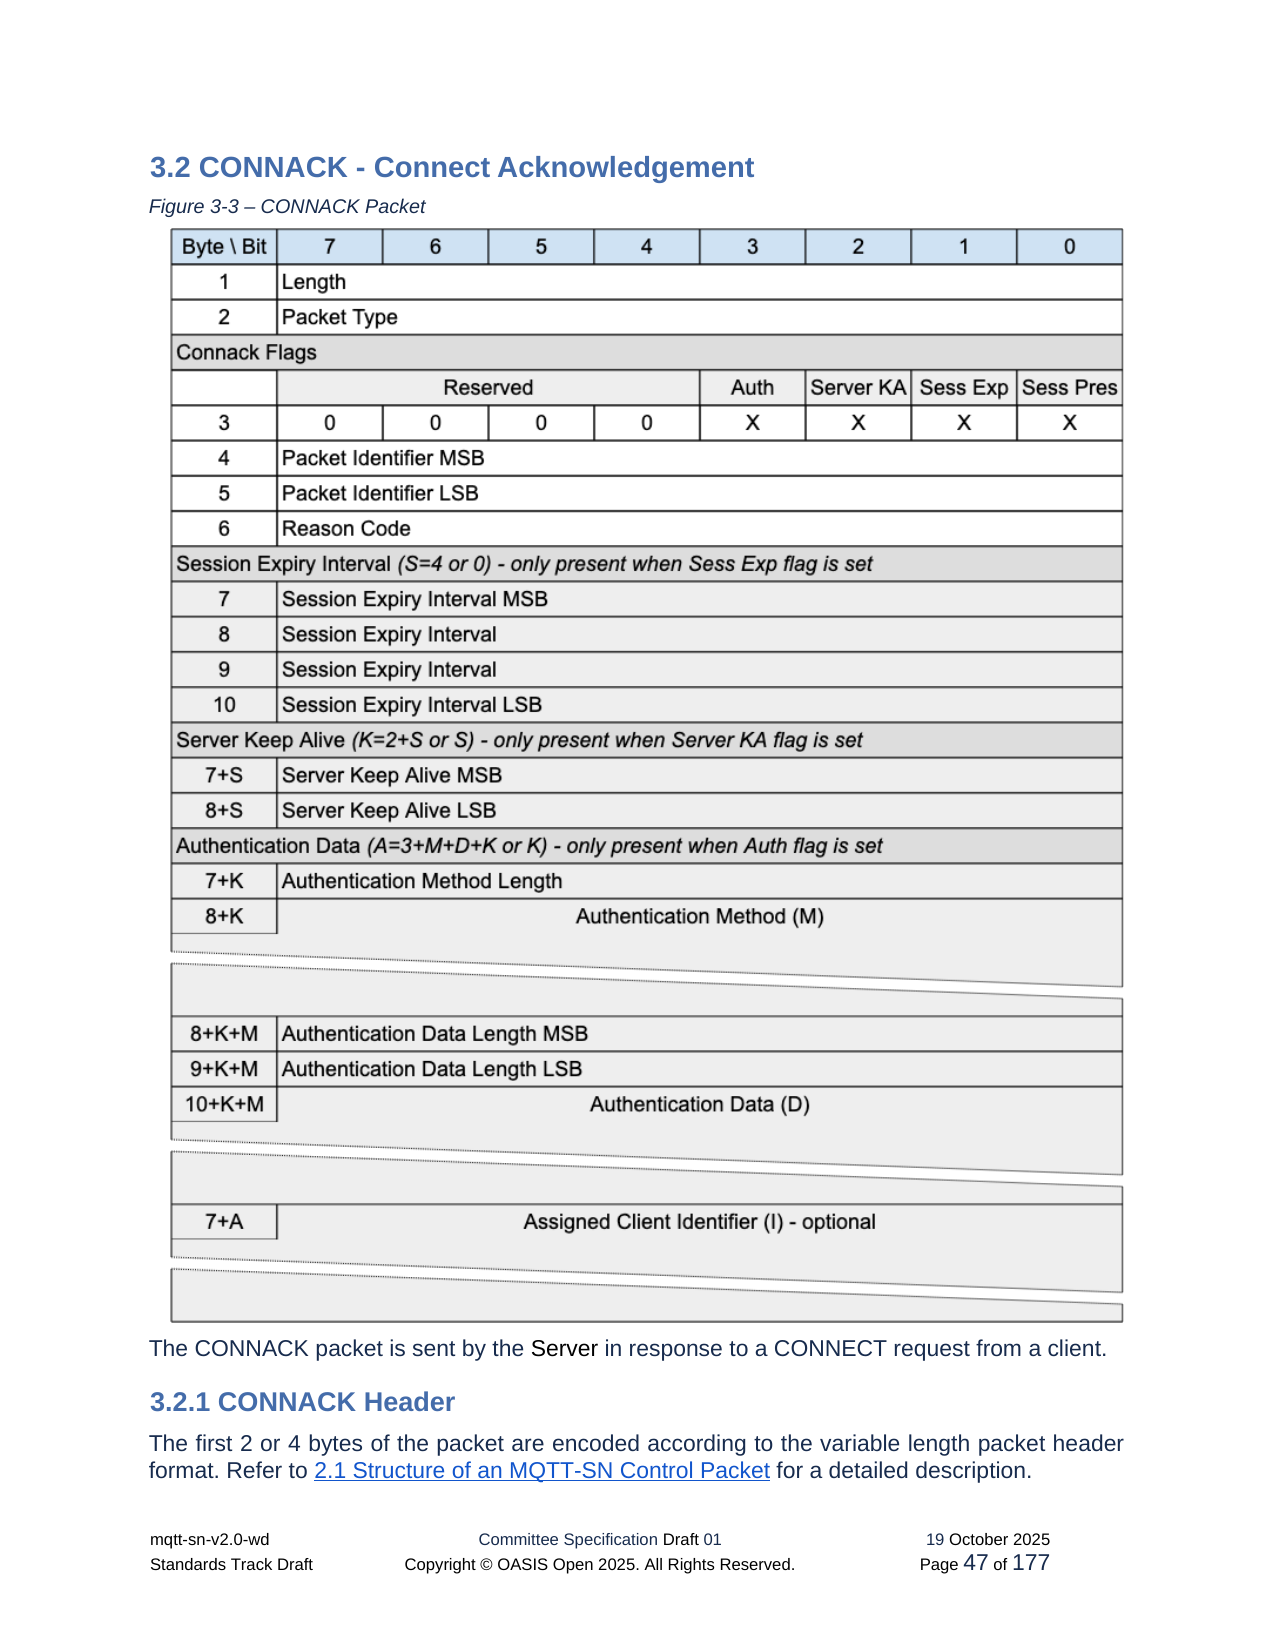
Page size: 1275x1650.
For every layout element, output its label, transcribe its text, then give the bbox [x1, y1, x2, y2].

text The CONNACK packet is sent by the Server in response to a CONNECT request from a client. [148, 1335, 1124, 1361]
text Figure 3-3 – CONNACK Packet [148, 194, 1124, 217]
picture [148, 228, 1124, 1323]
subtitle 3.2 CONNACK - Connect Acknowledgement [150, 150, 1124, 183]
subtitle 3.2.1 CONNACK Header [150, 1386, 1124, 1417]
text The first 2 or 4 bytes of the packet are encoded according to the variable length packet header format. Refer to 2.1 Structure of an MQTT-SN Control Packet for a detailed description. [148, 1430, 1124, 1483]
